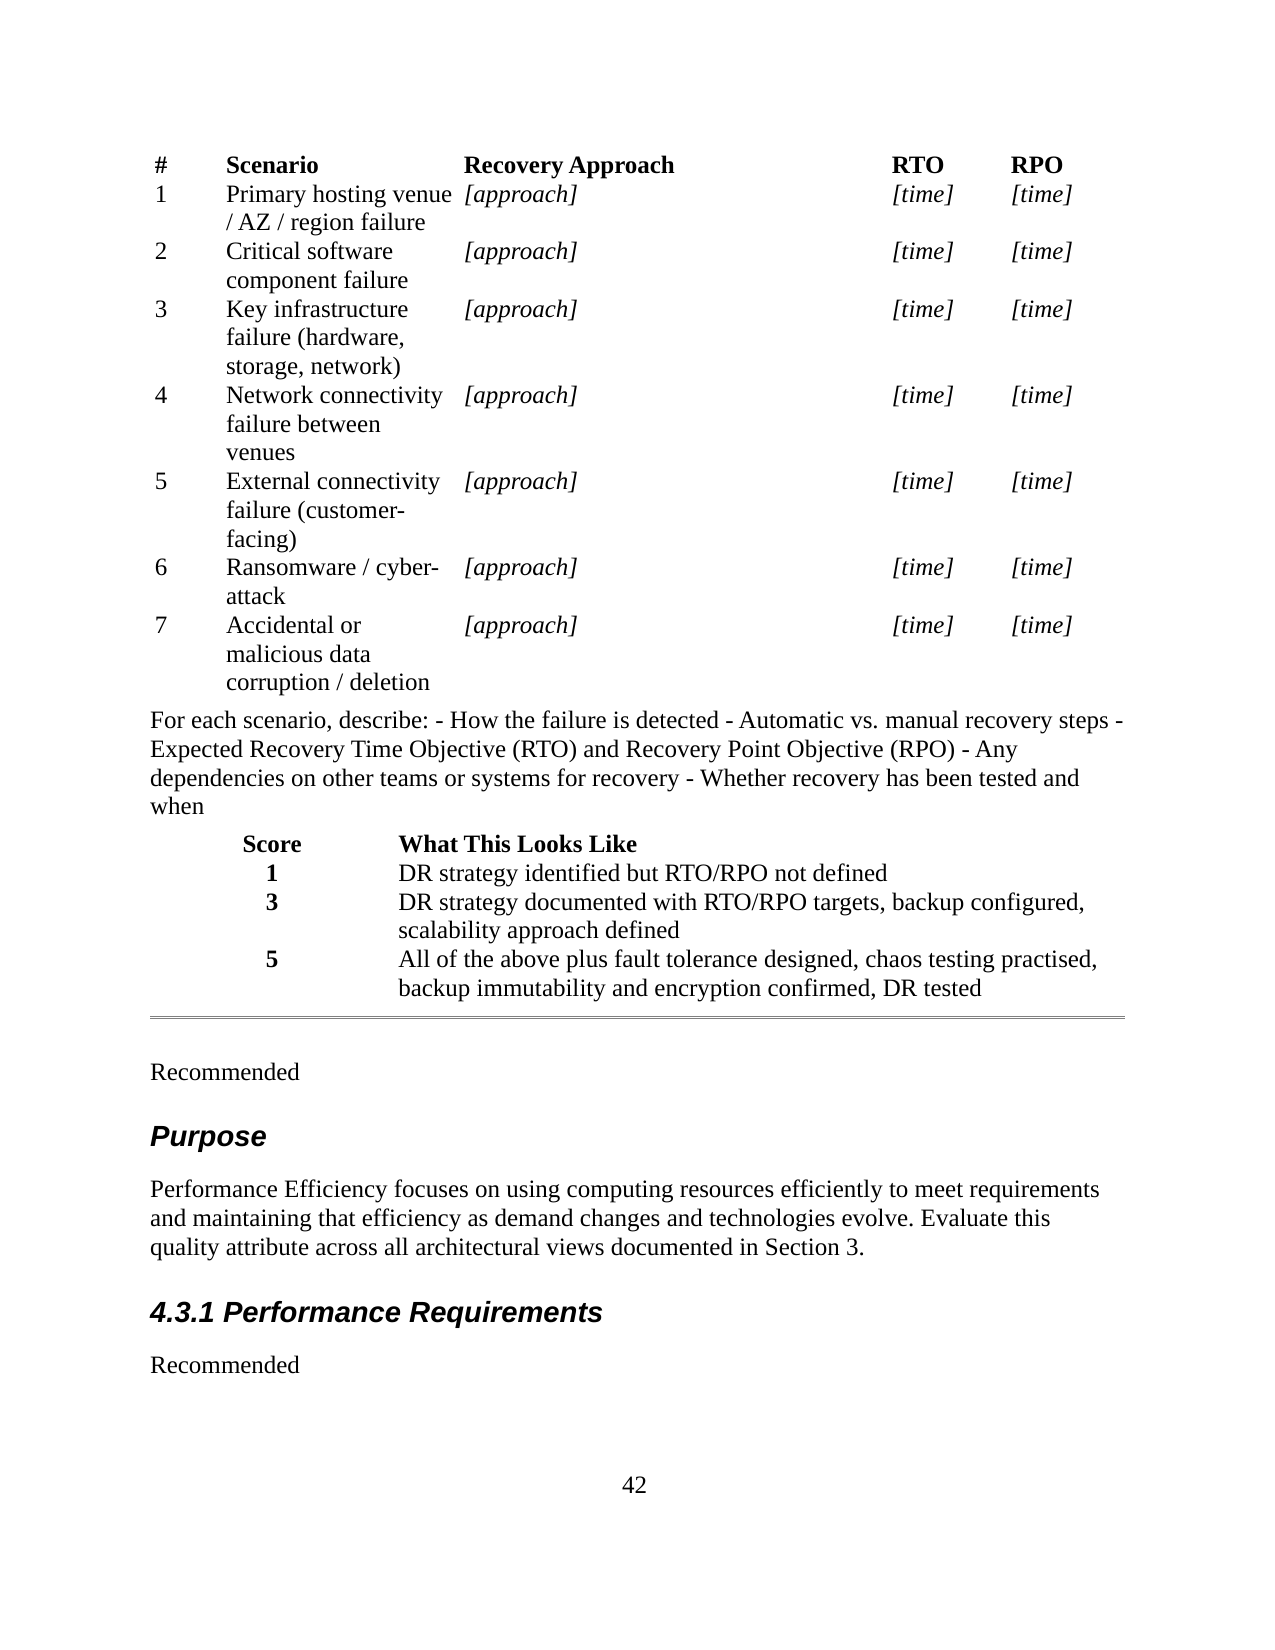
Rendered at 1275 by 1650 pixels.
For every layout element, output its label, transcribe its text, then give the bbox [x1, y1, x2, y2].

table_cell 3 [150, 294, 221, 380]
table_cell [time] [1006, 179, 1125, 236]
subtitle 4.3.1 Performance Requirements [150, 1295, 1125, 1328]
table_cell [approach] [459, 466, 887, 552]
table_cell DR strategy identified but RTO/RPO not defined [394, 858, 1125, 887]
table_cell Network connectivity failure between venues [221, 380, 459, 466]
table_cell 7 [150, 610, 221, 696]
table_header Recovery Approach [459, 150, 887, 179]
table_cell [time] [1006, 380, 1125, 466]
table_cell [approach] [459, 294, 887, 380]
table_cell [approach] [459, 380, 887, 466]
table_header What This Looks Like [394, 829, 1125, 858]
table_cell 5 [150, 944, 394, 1002]
table_header # [150, 150, 221, 179]
table_cell [approach] [459, 236, 887, 294]
table_cell [time] [887, 466, 1006, 552]
table_cell Primary hosting venue / AZ / region failure [221, 179, 459, 236]
table_cell Key infrastructure failure (hardware, storage, network) [221, 294, 459, 380]
table_cell [approach] [459, 610, 887, 696]
table_cell [time] [887, 236, 1006, 294]
table_cell [time] [1006, 553, 1125, 610]
table_cell [time] [1006, 236, 1125, 294]
table_cell 6 [150, 553, 221, 610]
table_cell 1 [150, 858, 394, 887]
text Recommended [150, 1057, 1125, 1086]
table_cell [time] [887, 179, 1006, 236]
table_cell 3 [150, 887, 394, 944]
table_header RPO [1006, 150, 1125, 179]
text For each scenario, describe: - How the failure is detected - Automatic vs. manual recovery steps - Expected Recovery Time Objective (RTO) and Recovery Point Objective (RPO) - Any dependencies on other teams or systems for recovery - Whether recovery has been tested and when [150, 705, 1125, 820]
table_cell [approach] [459, 553, 887, 610]
table_cell [time] [1006, 466, 1125, 552]
subtitle Purpose [150, 1119, 1125, 1153]
text Recommended [150, 1350, 1125, 1378]
table_cell 5 [150, 466, 221, 552]
table_cell 1 [150, 179, 221, 236]
table_header Scenario [221, 150, 459, 179]
table_cell External connectivity failure (customer-facing) [221, 466, 459, 552]
table_cell [time] [887, 294, 1006, 380]
table_cell [time] [887, 610, 1006, 696]
table_cell DR strategy documented with RTO/RPO targets, backup configured, scalability approach defined [394, 887, 1125, 944]
table_cell [time] [887, 553, 1006, 610]
table_cell Ransomware / cyber-attack [221, 553, 459, 610]
table_cell All of the above plus fault tolerance designed, chaos testing practised, backup immutability and encryption confirmed, DR tested [394, 944, 1125, 1002]
table_cell [time] [887, 380, 1006, 466]
table_cell 4 [150, 380, 221, 466]
table_cell Accidental or malicious data corruption / deletion [221, 610, 459, 696]
text Performance Efficiency focuses on using computing resources efficiently to meet requirements and maintaining that efficiency as demand changes and technologies evolve. Evaluate this quality attribute across all architectural views documented in Section 3. [150, 1174, 1125, 1261]
table_header Score [150, 829, 394, 858]
table_header RTO [887, 150, 1006, 179]
table_cell 2 [150, 236, 221, 294]
table_cell [time] [1006, 294, 1125, 380]
table_cell Critical software component failure [221, 236, 459, 294]
table_cell [approach] [459, 179, 887, 236]
table_cell [time] [1006, 610, 1125, 696]
